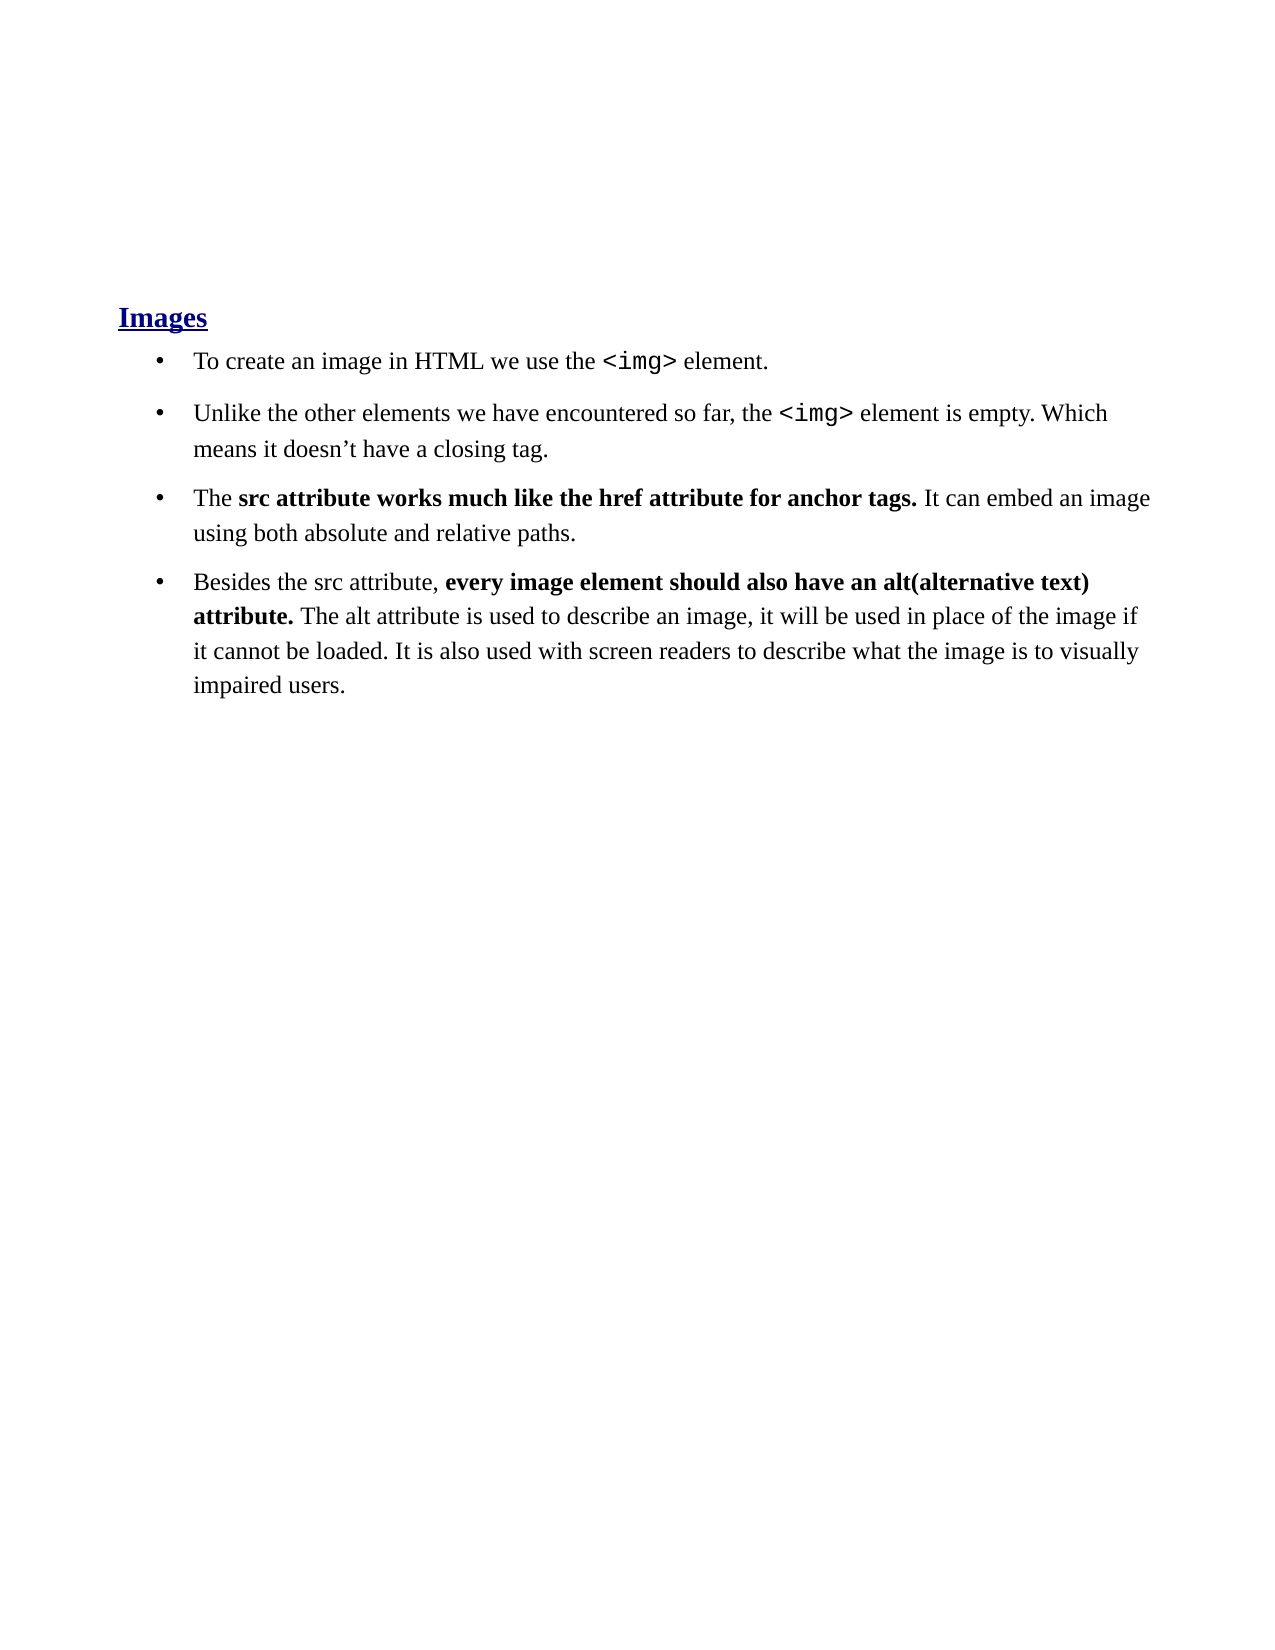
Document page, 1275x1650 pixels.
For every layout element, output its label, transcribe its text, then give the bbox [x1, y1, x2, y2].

list Besides the src attribute, every image element should also have an alt(alternative text) attribute. The alt attribute is used to describe an image, it will be used in place of the image if it cannot be loaded. It is also used with screen readers to describe what the image is to visually impaired users. [156, 567, 1157, 699]
list To create an image in HTML we use the <img> element. [156, 346, 1157, 377]
list The src attribute works much like the href attribute for anchor tags. It can embed an image using both absolute and relative paths. [156, 483, 1157, 546]
list Unlike the other elements we have encountered so far, the <img> element is empty. Which means it doesn’t have a closing tag. [156, 398, 1157, 463]
subtitle Images [118, 300, 1157, 333]
